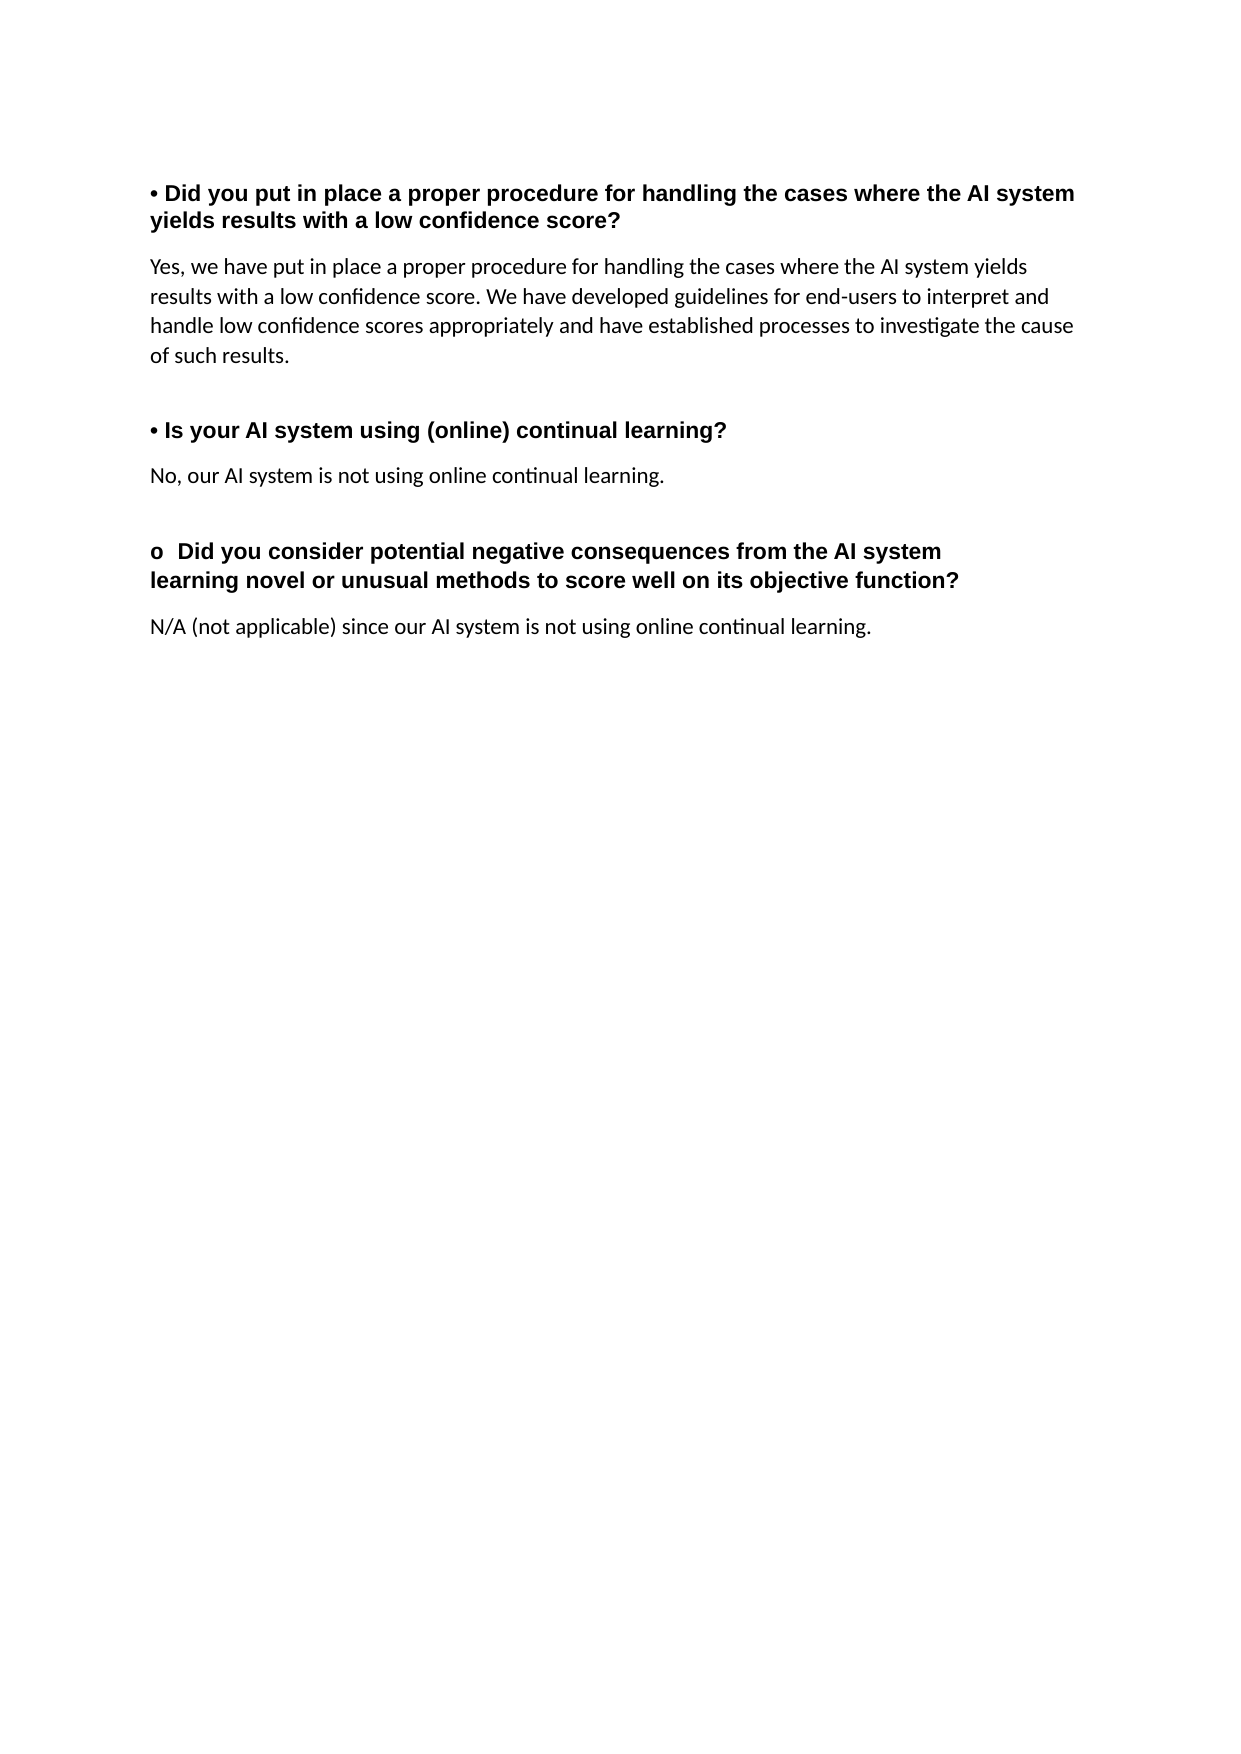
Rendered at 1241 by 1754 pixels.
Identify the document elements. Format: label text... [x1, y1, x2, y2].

text • Did you put in place a proper procedure for handling the cases where the AI system yields results with a low confidence score? [150, 150, 1090, 234]
text o Did you consider potential negative consequences from the AI system learning novel or unusual methods to score well on its objective function? [150, 508, 1090, 594]
text No, our AI system is not using online continual learning. [150, 462, 1090, 490]
text N/A (not applicable) since our AI system is not using online continual learning. [150, 612, 1090, 640]
text Yes, we have put in place a proper procedure for handling the cases where the AI system yields results with a low confidence score. We have developed guidelines for end-users to interpret and handle low confidence scores appropriately and have established processes to investigate the cause of such results. [150, 252, 1090, 369]
text • Is your AI system using (online) continual learning? [150, 387, 1090, 443]
